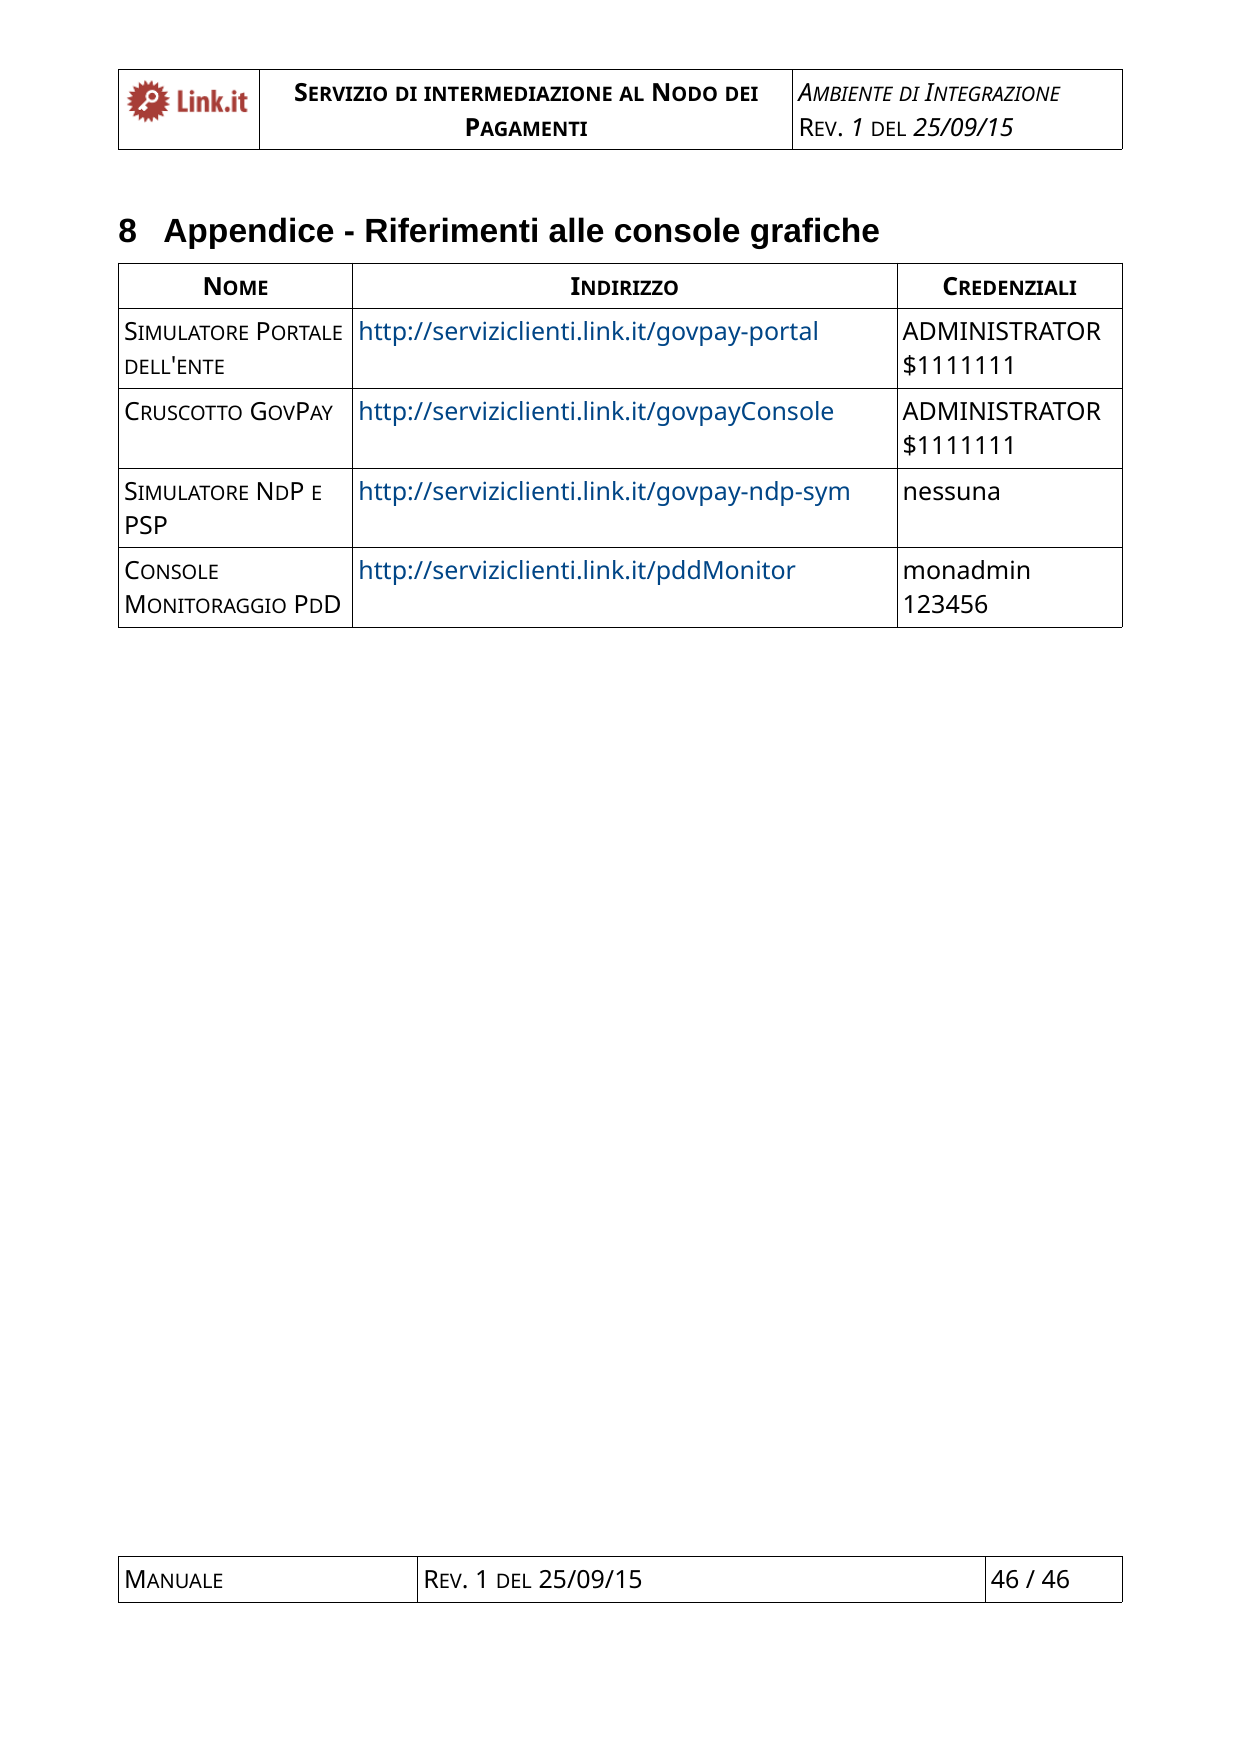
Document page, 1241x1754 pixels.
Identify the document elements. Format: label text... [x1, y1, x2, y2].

table_cell Console Monitoraggio PdD [119, 548, 352, 627]
table_cell Simulatore NdP e PSP [119, 469, 352, 547]
table_cell http://serviziclienti.link.it/govpay-ndp-sym [353, 469, 897, 547]
picture [123, 75, 254, 128]
table_cell http://serviziclienti.link.it/govpay-portal [353, 309, 897, 388]
table_cell nessuna [898, 469, 1122, 547]
table_cell Simulatore Portale dell'ente [119, 309, 352, 388]
table_cell Cruscotto GovPay [119, 389, 352, 467]
table_header Indirizzo [353, 264, 897, 308]
table_header Nome [119, 264, 352, 308]
table_cell http://serviziclienti.link.it/pddMonitor [353, 548, 897, 627]
table_cell monadmin 123456 [898, 548, 1122, 627]
table_header Credenziali [898, 264, 1122, 308]
table_cell ADMINISTRATOR $1111111 [898, 309, 1122, 388]
subtitle Appendice - Riferimenti alle console grafiche [118, 211, 1122, 250]
table_cell http://serviziclienti.link.it/govpayConsole [353, 389, 897, 467]
table_cell ADMINISTRATOR $1111111 [898, 389, 1122, 467]
